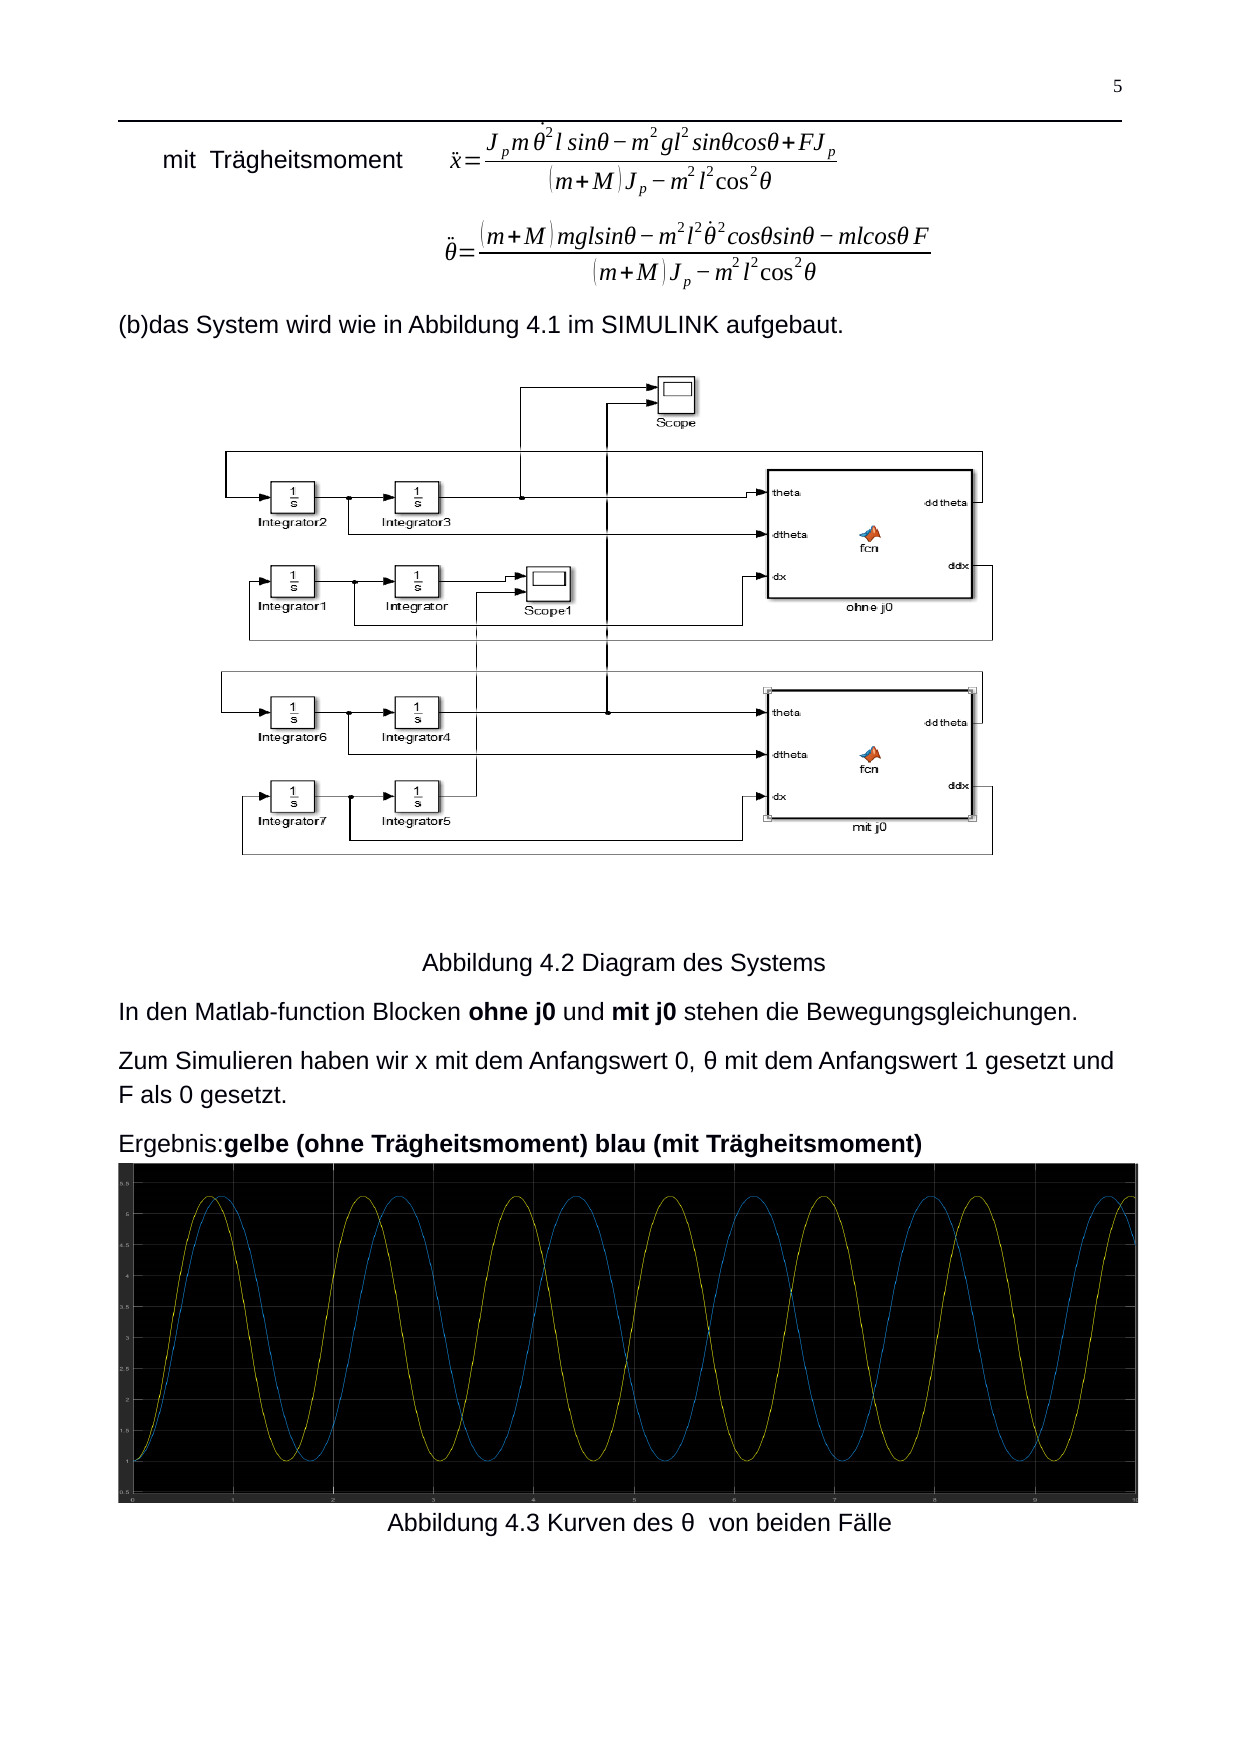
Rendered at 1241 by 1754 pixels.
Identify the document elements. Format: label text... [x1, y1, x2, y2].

text In den Matlab-function Blocken ohne j0 und mit j0 stehen die Bewegungsgleichungen. [118, 997, 1122, 1025]
text (b)das System wird wie in Abbildung 4.1 im SIMULINK aufgebaut. [118, 310, 1122, 338]
text mit Trägheitsmoment [156, 122, 1122, 198]
picture [157, 359, 1071, 875]
text Zum Simulieren haben wir x mit dem Anfangswert 0, θ mit dem Anfangswert 1 gesetzt und F als 0 gesetzt. [118, 1046, 1122, 1109]
text Ergebnis:gelbe (ohne Trägheitsmoment) blau (mit Trägheitsmoment) [118, 1129, 1122, 1158]
text Abbildung 4.2 Diagram des Systems [118, 947, 1122, 976]
text Abbildung 4.3 Kurven des θ von beiden Fälle [118, 1503, 1122, 1537]
picture [118, 1163, 1139, 1503]
